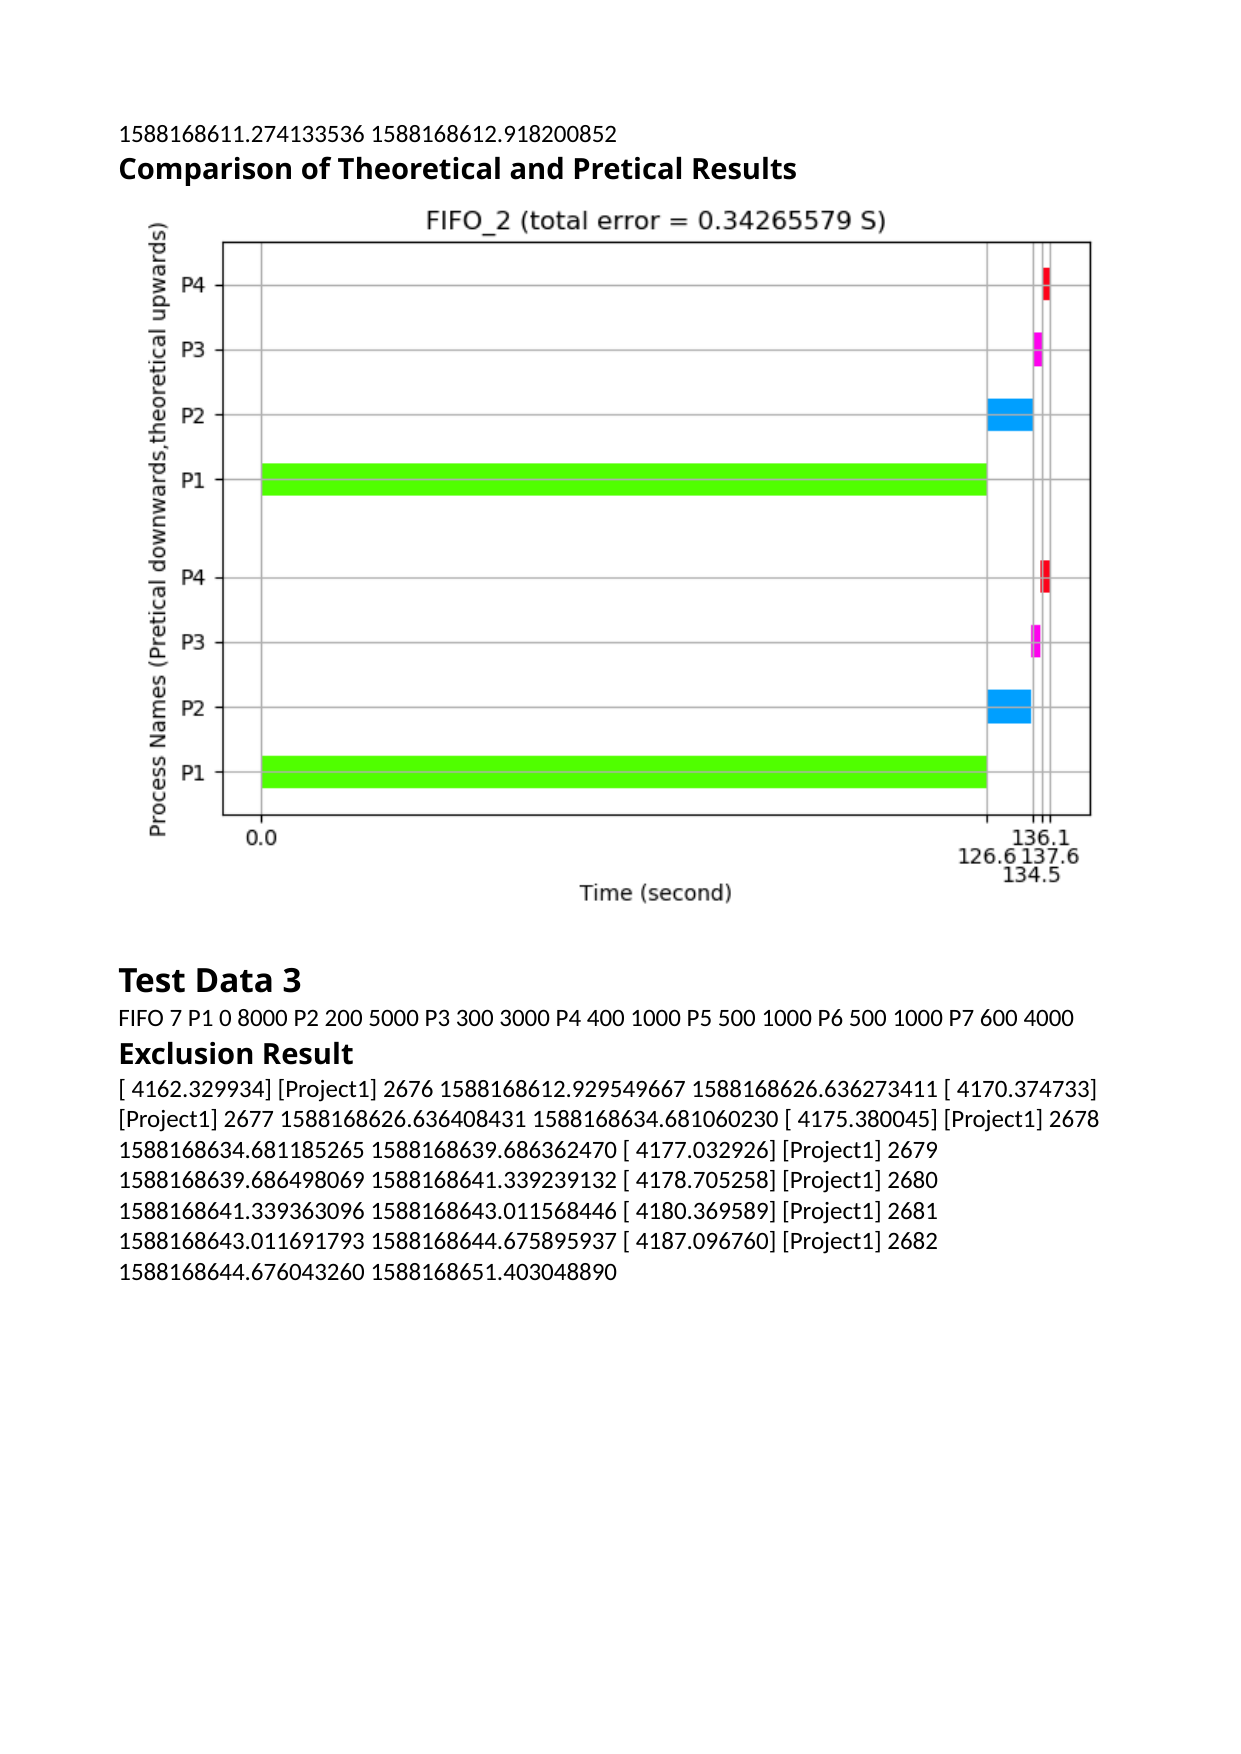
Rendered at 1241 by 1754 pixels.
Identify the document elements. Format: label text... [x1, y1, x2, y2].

subtitle Comparison of Theoretical and Pretical Results [118, 149, 1122, 188]
text 1588168611.274133536 1588168612.918200852 [118, 118, 1122, 149]
subtitle Test Data 3 [118, 957, 1122, 1002]
text FIFO 7 P1 0 8000 P2 200 5000 P3 300 3000 P4 400 1000 P5 500 1000 P6 500 1000 P7 600 4000 [118, 1002, 1122, 1033]
picture [127, 188, 1113, 927]
text [ 4162.329934] [Project1] 2676 1588168612.929549667 1588168626.636273411 [ 4170.374733] [Project1] 2677 1588168626.636408431 1588168634.681060230 [ 4175.380045] [Project1] 2678 1588168634.681185265 1588168639.686362470 [ 4177.032926] [Project1] 2679 1588168639.686498069 1588168641.339239132 [ 4178.705258] [Project1] 2680 1588168641.339363096 1588168643.011568446 [ 4180.369589] [Project1] 2681 1588168643.011691793 1588168644.675895937 [ 4187.096760] [Project1] 2682 1588168644.676043260 1588168651.403048890 [118, 1073, 1122, 1286]
subtitle Exclusion Result [118, 1033, 1122, 1073]
